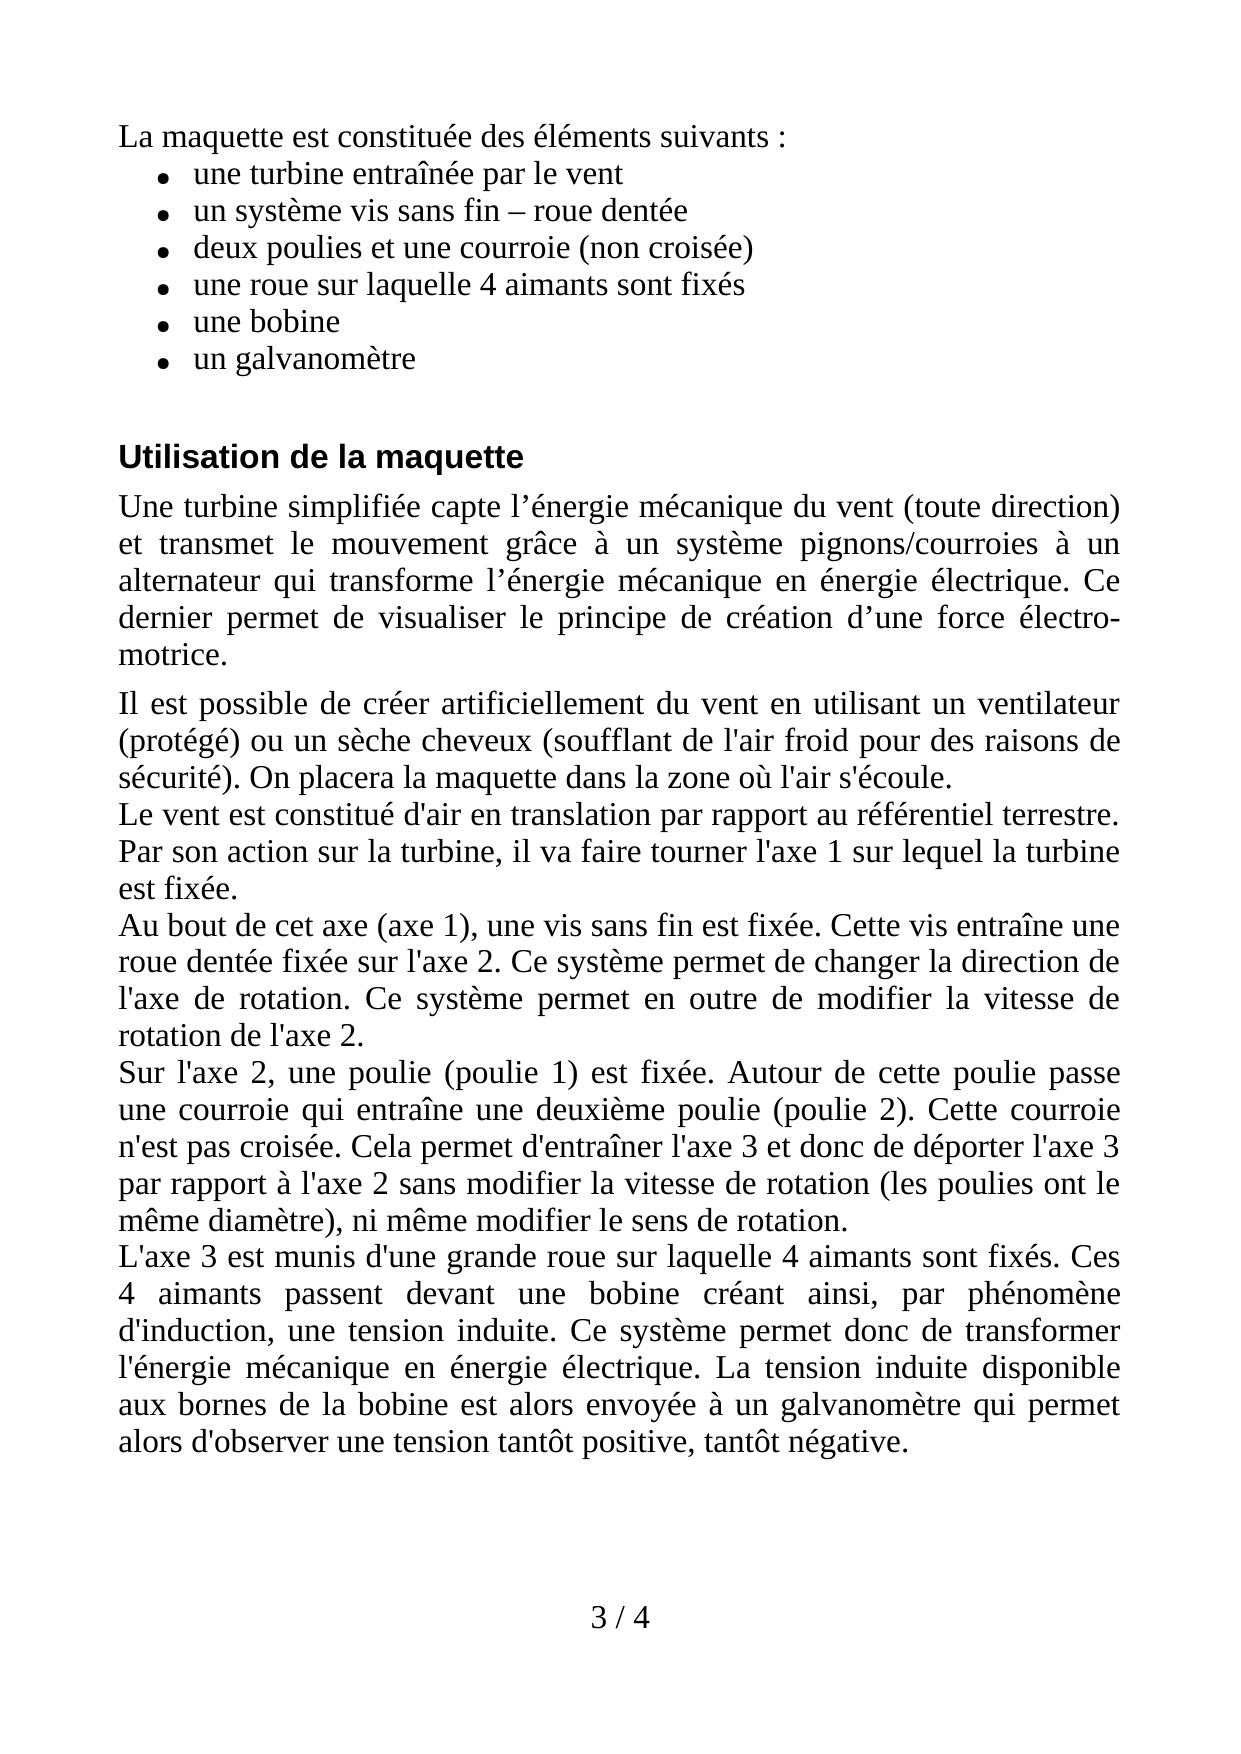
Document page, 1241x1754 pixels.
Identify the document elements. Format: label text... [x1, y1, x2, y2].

list deux poulies et une courroie (non croisée) [156, 229, 1122, 266]
list une roue sur laquelle 4 aimants sont fixés [156, 266, 1122, 302]
text L'axe 3 est munis d'une grande roue sur laquelle 4 aimants sont fixés. Ces 4 aimants passent devant une bobine créant ainsi, par phénomène d'induction, une tension induite. Ce système permet donc de transformer l'énergie mécanique en énergie électrique. La tension induite disponible aux bornes de la bobine est alors envoyée à un galvanomètre qui permet alors d'observer une tension tantôt positive, tantôt négative. [118, 1238, 1122, 1459]
text Au bout de cet axe (axe 1), une vis sans fin est fixée. Cette vis entraîne une roue dentée fixée sur l'axe 2. Ce système permet de changer la direction de l'axe de rotation. Ce système permet en outre de modifier la vitesse de rotation de l'axe 2. [118, 906, 1122, 1054]
list un système vis sans fin – roue dentée [156, 192, 1122, 229]
text Il est possible de créer artificiellement du vent en utilisant un ventilateur (protégé) ou un sèche cheveux (soufflant de l'air froid pour des raisons de sécurité). On placera la maquette dans la zone où l'air s'écoule. [118, 685, 1122, 796]
list un galvanomètre [156, 339, 1122, 376]
subtitle Utilisation de la maquette [118, 438, 1122, 476]
list une turbine entraînée par le vent [156, 155, 1122, 192]
text Sur l'axe 2, une poulie (poulie 1) est fixée. Autour de cette poulie passe une courroie qui entraîne une deuxième poulie (poulie 2). Cette courroie n'est pas croisée. Cela permet d'entraîner l'axe 3 et donc de déporter l'axe 3 par rapport à l'axe 2 sans modifier la vitesse de rotation (les poulies ont le même diamètre), ni même modifier le sens de rotation. [118, 1054, 1122, 1238]
text Une turbine simplifiée capte l’énergie mécanique du vent (toute direction) et transmet le mouvement grâce à un système pignons/courroies à un alternateur qui transforme l’énergie mécanique en énergie électrique. Ce dernier permet de visualiser le principe de création d’une force électro-motrice. [118, 488, 1122, 672]
list une bobine [156, 302, 1122, 339]
text La maquette est constituée des éléments suivants : [118, 118, 1122, 155]
text Le vent est constitué d'air en translation par rapport au référentiel terrestre. Par son action sur la turbine, il va faire tourner l'axe 1 sur lequel la turbine est fixée. [118, 796, 1122, 906]
